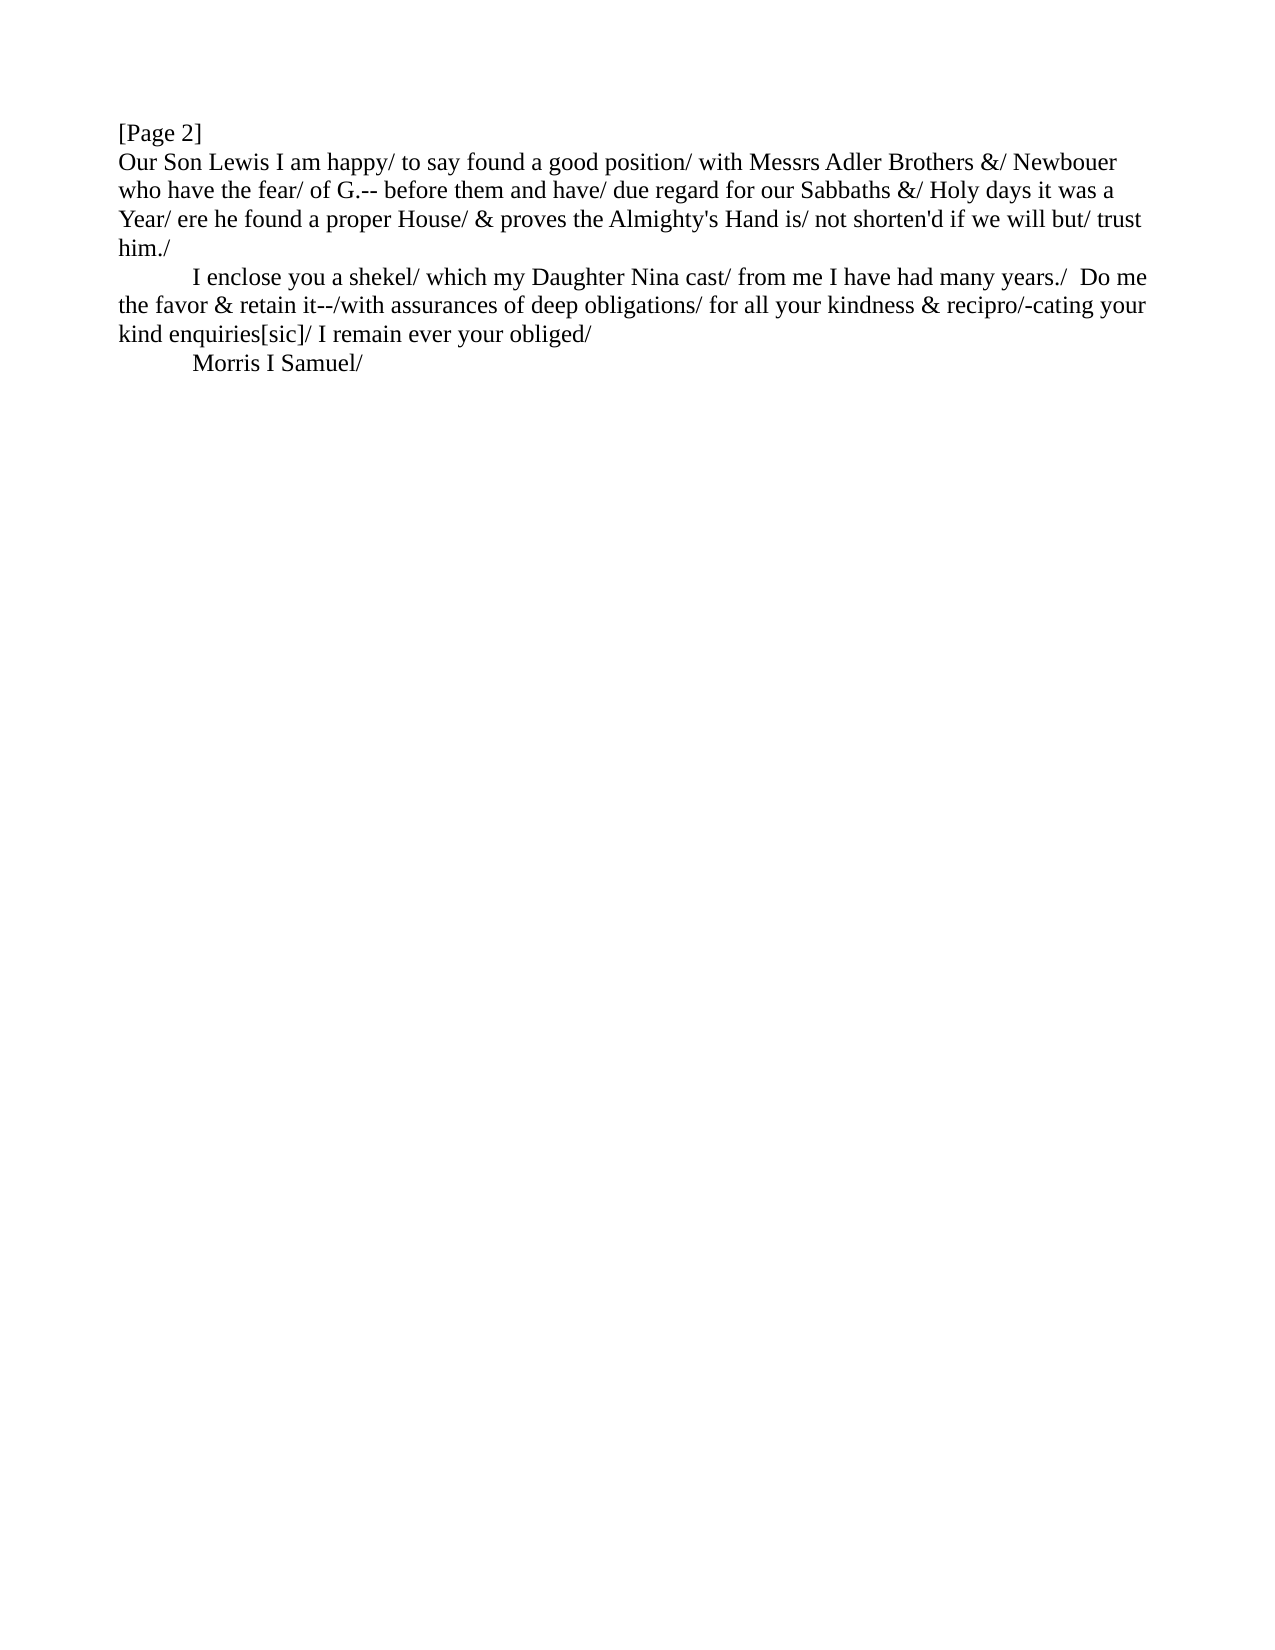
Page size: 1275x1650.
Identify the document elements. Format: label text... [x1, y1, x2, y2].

text Our Son Lewis I am happy/ to say found a good position/ with Messrs Adler Brothers &/ Newbouer who have the fear/ of G.-- before them and have/ due regard for our Sabbaths &/ Holy days it was a Year/ ere he found a proper House/ & proves the Almighty's Hand is/ not shorten'd if we will but/ trust him./ [118, 147, 1157, 262]
text [Page 2] [118, 118, 1157, 147]
text Morris I Samuel/ [118, 348, 1157, 377]
text I enclose you a shekel/ which my Daughter Nina cast/ from me I have had many years./ Do me the favor & retain it--/with assurances of deep obligations/ for all your kindness & recipro/-cating your kind enquiries[sic]/ I remain ever your obliged/ [118, 262, 1157, 348]
